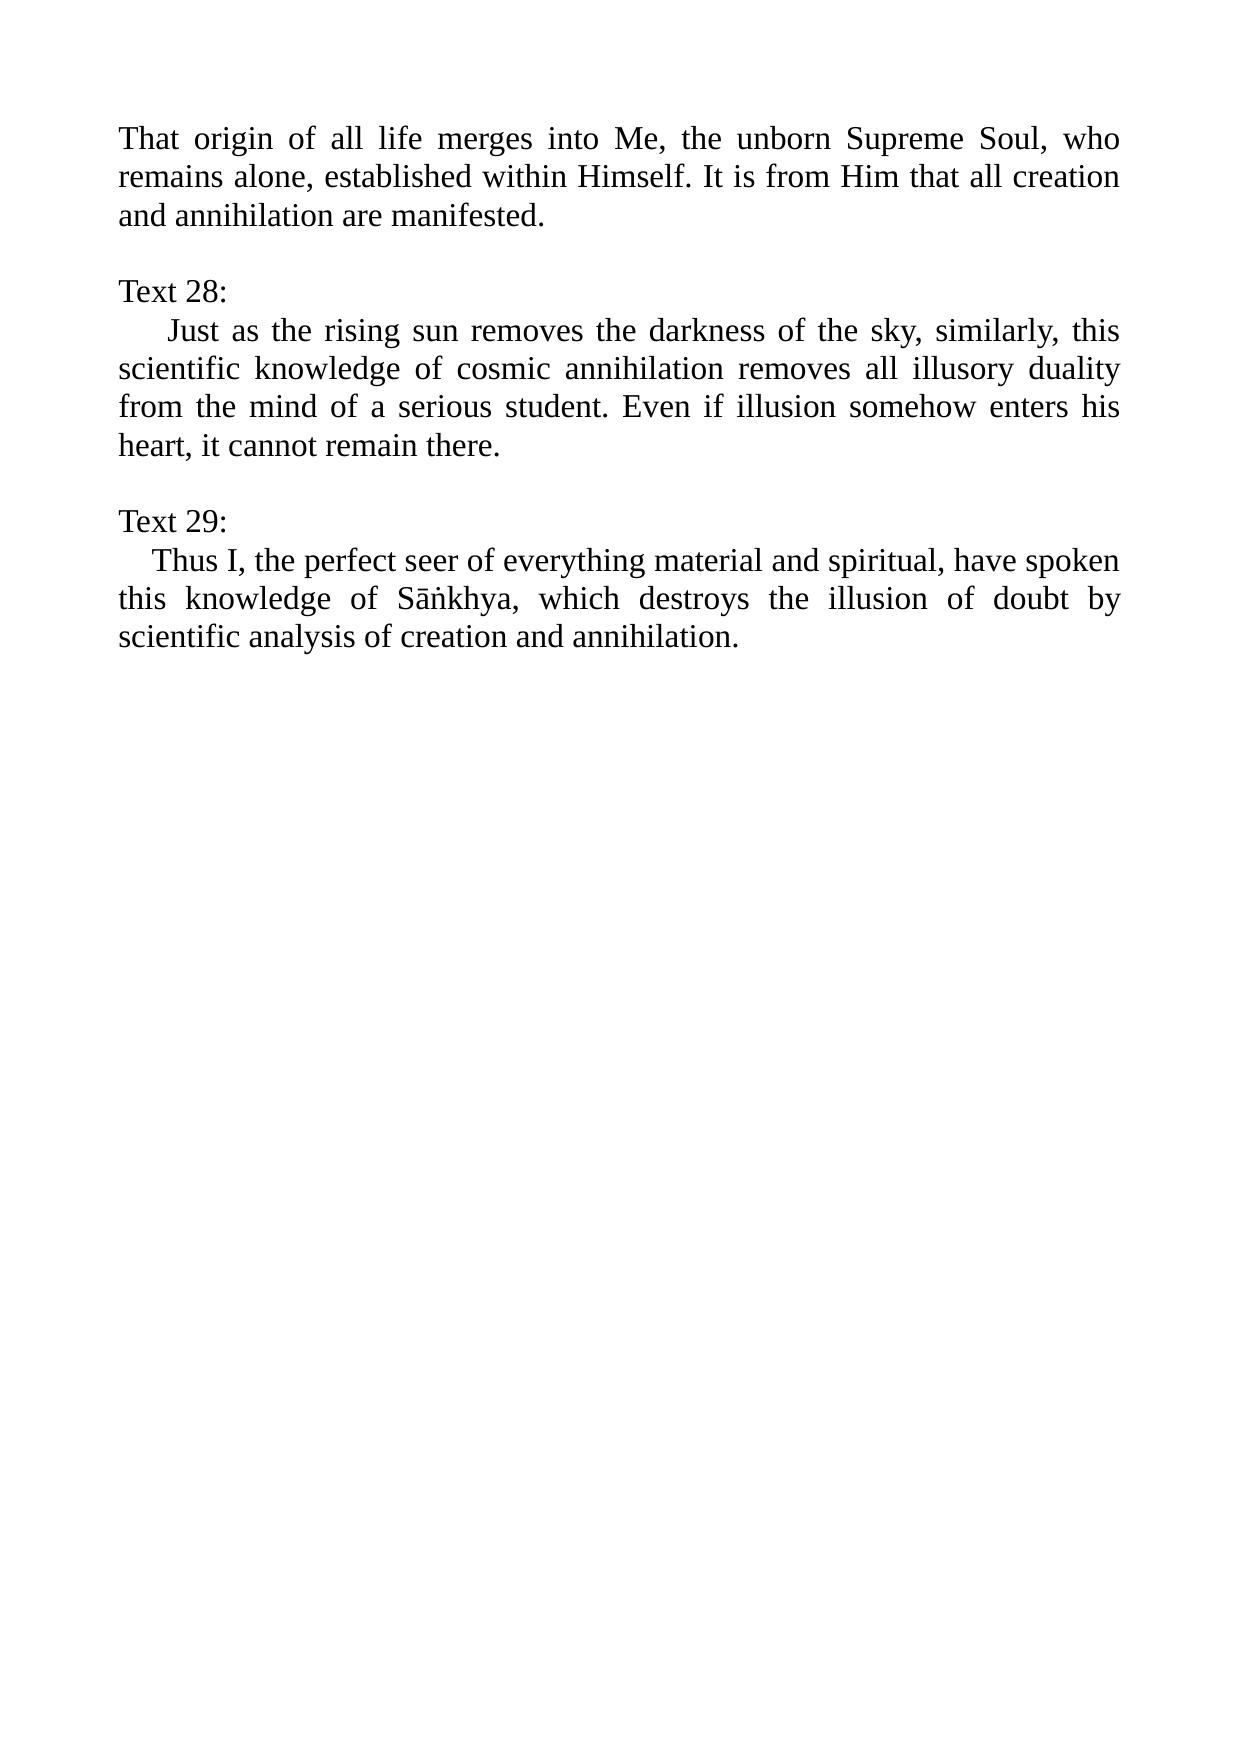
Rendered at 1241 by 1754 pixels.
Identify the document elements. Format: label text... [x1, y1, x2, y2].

text Text 29: [118, 501, 1122, 540]
text Text 28: [118, 271, 1122, 310]
text Just as the rising sun removes the darkness of the sky, similarly, this scientific knowledge of cosmic annihilation removes all illusory duality from the mind of a serious student. Even if illusion somehow enters his heart, it cannot remain there. [118, 310, 1122, 463]
text Thus I, the perfect seer of everything material and spiritual, have spoken this knowledge of Sāṅkhya, which destroys the illusion of doubt by scientific analysis of creation and annihilation. [118, 540, 1122, 655]
text That origin of all life merges into Me, the unborn Supreme Soul, who remains alone, established within Himself. It is from Him that all creation and annihilation are manifested. [118, 118, 1122, 233]
